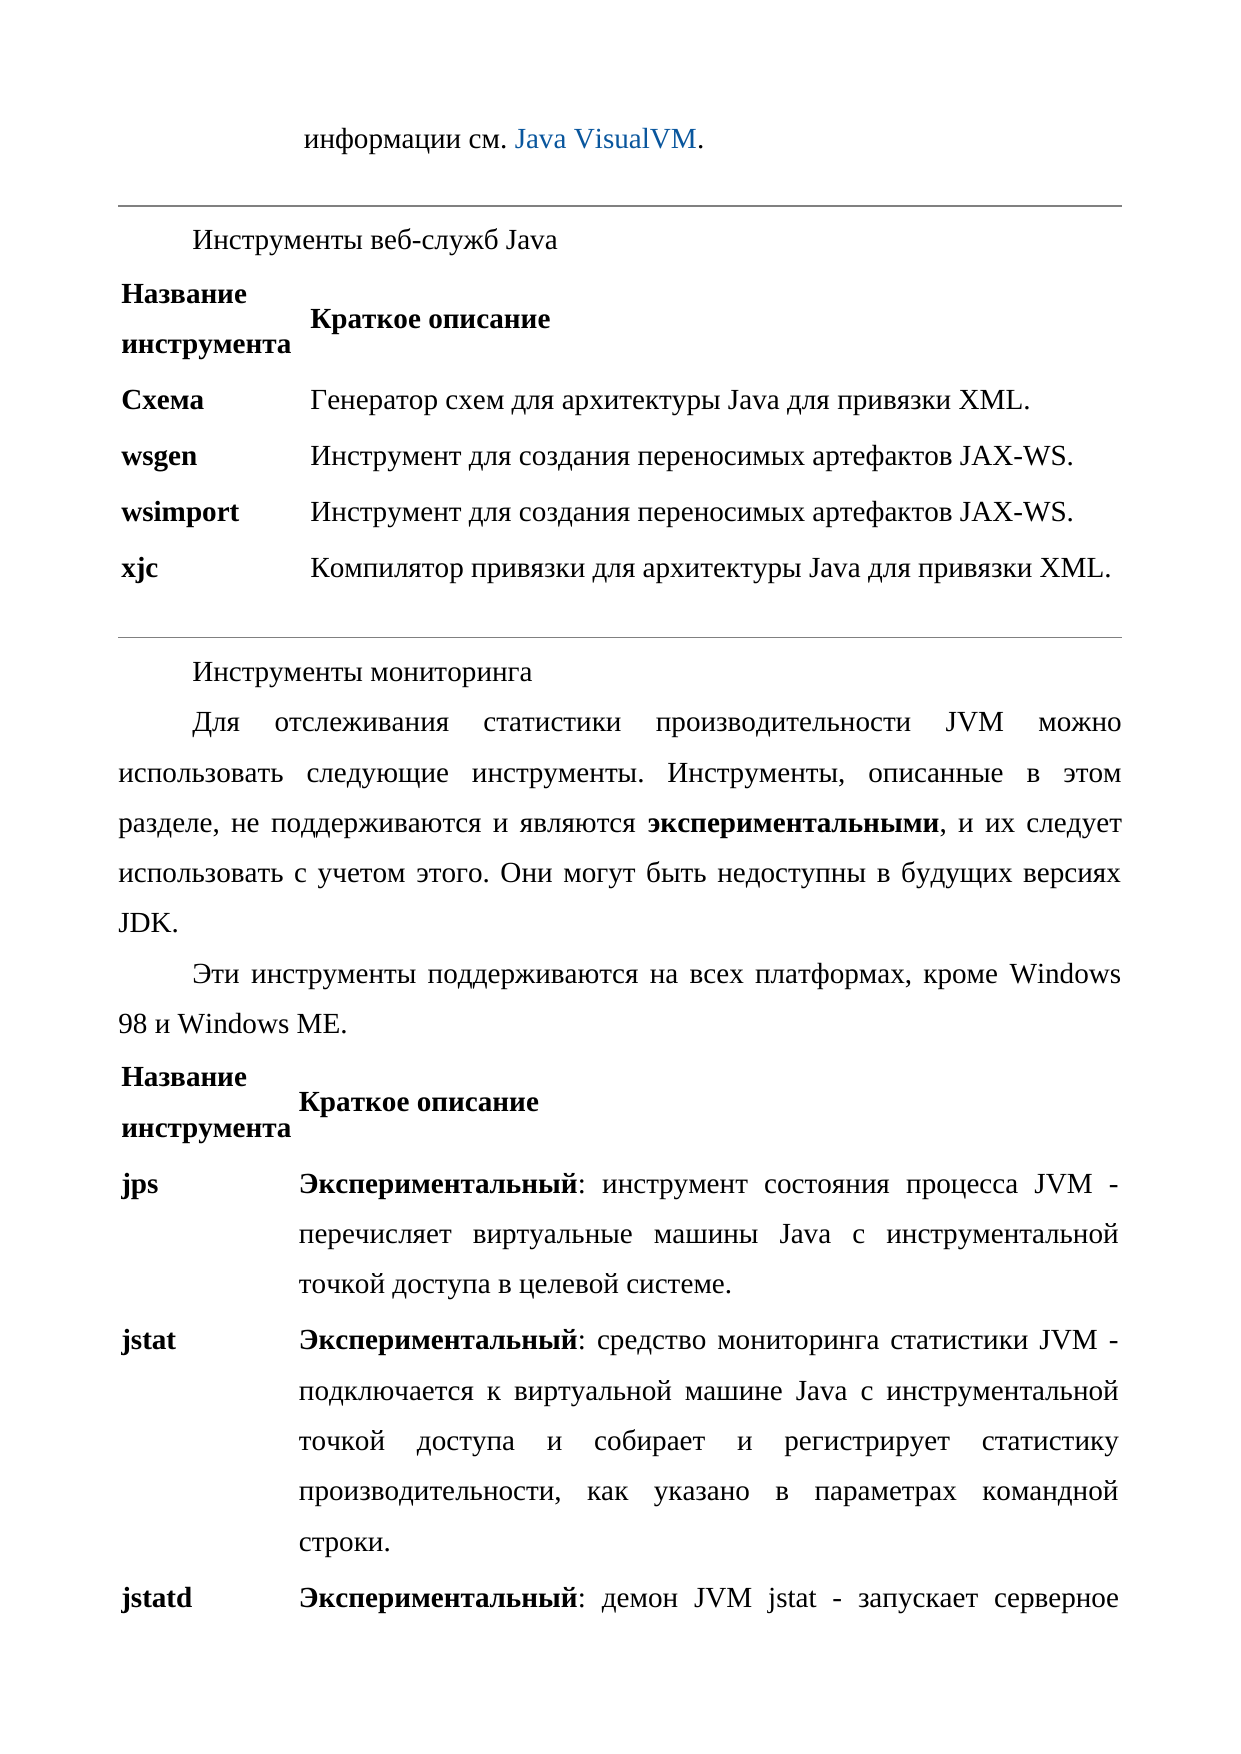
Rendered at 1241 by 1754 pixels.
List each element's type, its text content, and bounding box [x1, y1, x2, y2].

table_cell информации см. Java VisualVM. [301, 118, 1122, 172]
table_cell wsgen [118, 435, 307, 491]
table_cell jstat [118, 1320, 296, 1577]
text Эти инструменты поддерживаются на всех платформах, кроме Windows 98 и Windows ME. [118, 956, 1122, 1040]
table_header Название инструмента [118, 1057, 296, 1163]
table_cell Генератор схем для архитектуры Java для привязки XML. [307, 379, 1122, 435]
table_header Название инструмента [118, 273, 307, 379]
table_cell jps [118, 1163, 296, 1319]
table_cell Экспериментальный: демон JVM jstat - запускает серверное [296, 1577, 1122, 1633]
table_cell Инструмент для создания переносимых артефактов JAX-WS. [307, 491, 1122, 547]
table_cell wsimport [118, 491, 307, 547]
table_header Краткое описание [296, 1057, 1122, 1163]
table_header Краткое описание [307, 273, 1122, 379]
table_cell Инструмент для создания переносимых артефактов JAX-WS. [307, 435, 1122, 491]
table_cell jstatd [118, 1577, 296, 1633]
table_cell Экспериментальный: средство мониторинга статистики JVM - подключается к виртуальной машине Java с инструментальной точкой доступа и собирает и регистрирует статистику производительности, как указано в параметрах командной строки. [296, 1320, 1122, 1577]
subtitle Инструменты мониторинга [118, 654, 1122, 688]
table_cell Схема [118, 379, 307, 435]
subtitle Инструменты веб-служб Java [118, 222, 1122, 256]
table_cell xjc [118, 547, 307, 603]
table_cell Экспериментальный: инструмент состояния процесса JVM - перечисляет виртуальные машины Java с инструментальной точкой доступа в целевой системе. [296, 1163, 1122, 1319]
table_cell [118, 118, 301, 172]
text Для отслеживания статистики производительности JVM можно использовать следующие инструменты. Инструменты, описанные в этом разделе, не поддерживаются и являются экспериментальными, и их следует использовать с учетом этого. Они могут быть недоступны в будущих версиях JDK. [118, 704, 1122, 939]
table_cell Компилятор привязки для архитектуры Java для привязки XML. [307, 547, 1122, 603]
